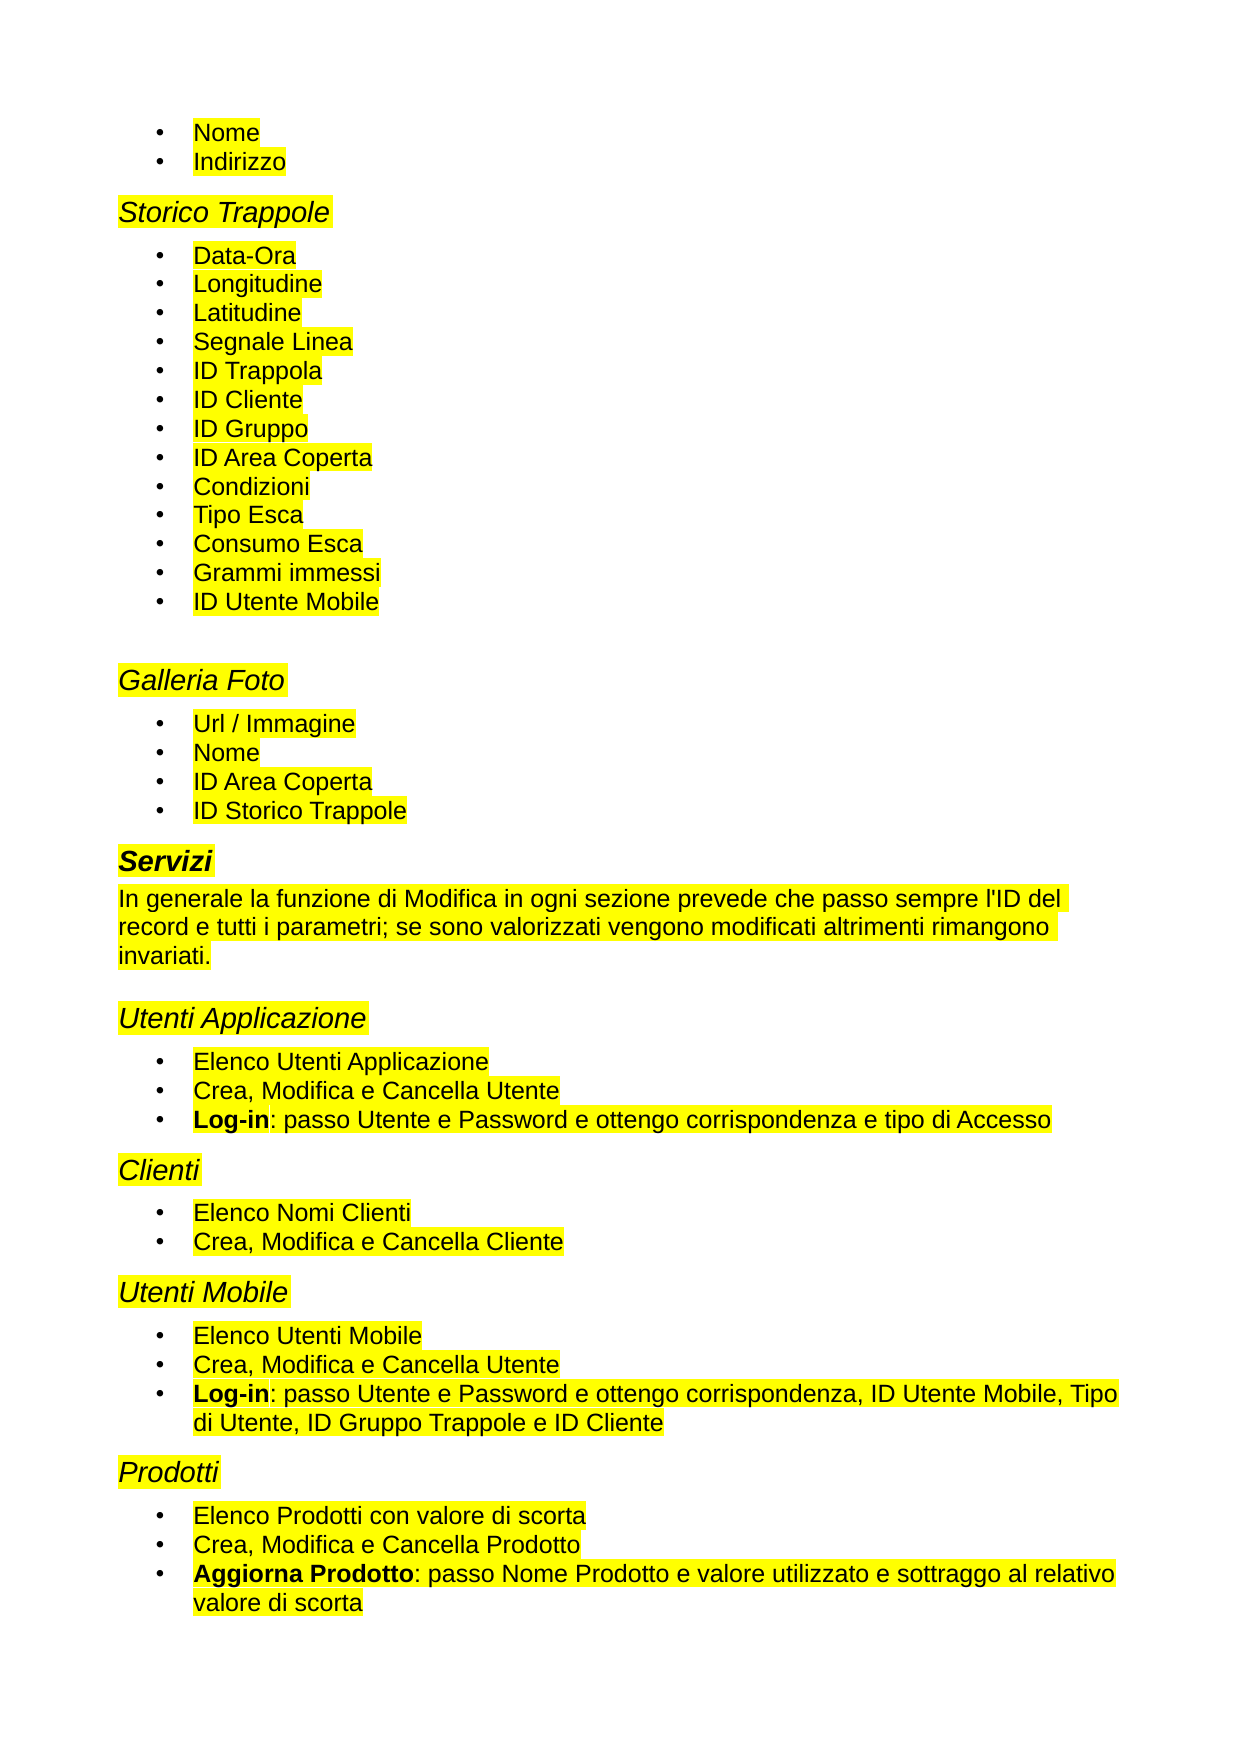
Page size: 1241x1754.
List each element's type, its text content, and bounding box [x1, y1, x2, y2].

list Log-in: passo Utente e Password e ottengo corrispondenza, ID Utente Mobile, Tipo di Utente, ID Gruppo Trappole e ID Cliente [156, 1379, 1122, 1436]
list ID Cliente [156, 385, 1122, 414]
list Crea, Modifica e Cancella Cliente [156, 1227, 1122, 1256]
list Grammi immessi [156, 558, 1122, 587]
subtitle Utenti Mobile [118, 1275, 1122, 1308]
subtitle Clienti [118, 1152, 1122, 1186]
list Log-in: passo Utente e Password e ottengo corrispondenza e tipo di Accesso [156, 1105, 1122, 1134]
list Elenco Nomi Clienti [156, 1198, 1122, 1227]
list Data-Ora [156, 241, 1122, 269]
list ID Area Coperta [156, 443, 1122, 471]
list Tipo Esca [156, 500, 1122, 529]
list Crea, Modifica e Cancella Utente [156, 1350, 1122, 1379]
list ID Area Coperta [156, 767, 1122, 796]
subtitle Storico Trappole [118, 195, 1122, 228]
list Elenco Utenti Applicazione [156, 1047, 1122, 1076]
list ID Gruppo [156, 414, 1122, 443]
list Crea, Modifica e Cancella Prodotto [156, 1530, 1122, 1559]
list Url / Immagine [156, 709, 1122, 738]
subtitle Prodotti [118, 1455, 1122, 1489]
subtitle Servizi [118, 843, 1122, 877]
list Consumo Esca [156, 529, 1122, 558]
list Crea, Modifica e Cancella Utente [156, 1076, 1122, 1105]
list Latitudine [156, 298, 1122, 327]
list Nome [156, 118, 1122, 147]
list Longitudine [156, 269, 1122, 298]
list Condizioni [156, 471, 1122, 500]
list Segnale Linea [156, 327, 1122, 356]
list ID Trappola [156, 356, 1122, 385]
list ID Storico Trappole [156, 796, 1122, 825]
subtitle Utenti Applicazione [118, 1001, 1122, 1035]
list Indirizzo [156, 147, 1122, 176]
list Aggiorna Prodotto: passo Nome Prodotto e valore utilizzato e sottraggo al relativo valore di scorta [156, 1559, 1122, 1616]
list ID Utente Mobile [156, 587, 1122, 616]
list Nome [156, 738, 1122, 767]
subtitle Galleria Foto [118, 663, 1122, 697]
list Elenco Utenti Mobile [156, 1321, 1122, 1350]
list Elenco Prodotti con valore di scorta [156, 1501, 1122, 1530]
text In generale la funzione di Modifica in ogni sezione prevede che passo sempre l'ID del record e tutti i parametri; se sono valorizzati vengono modificati altrimenti rimangono invariati. [118, 883, 1122, 970]
